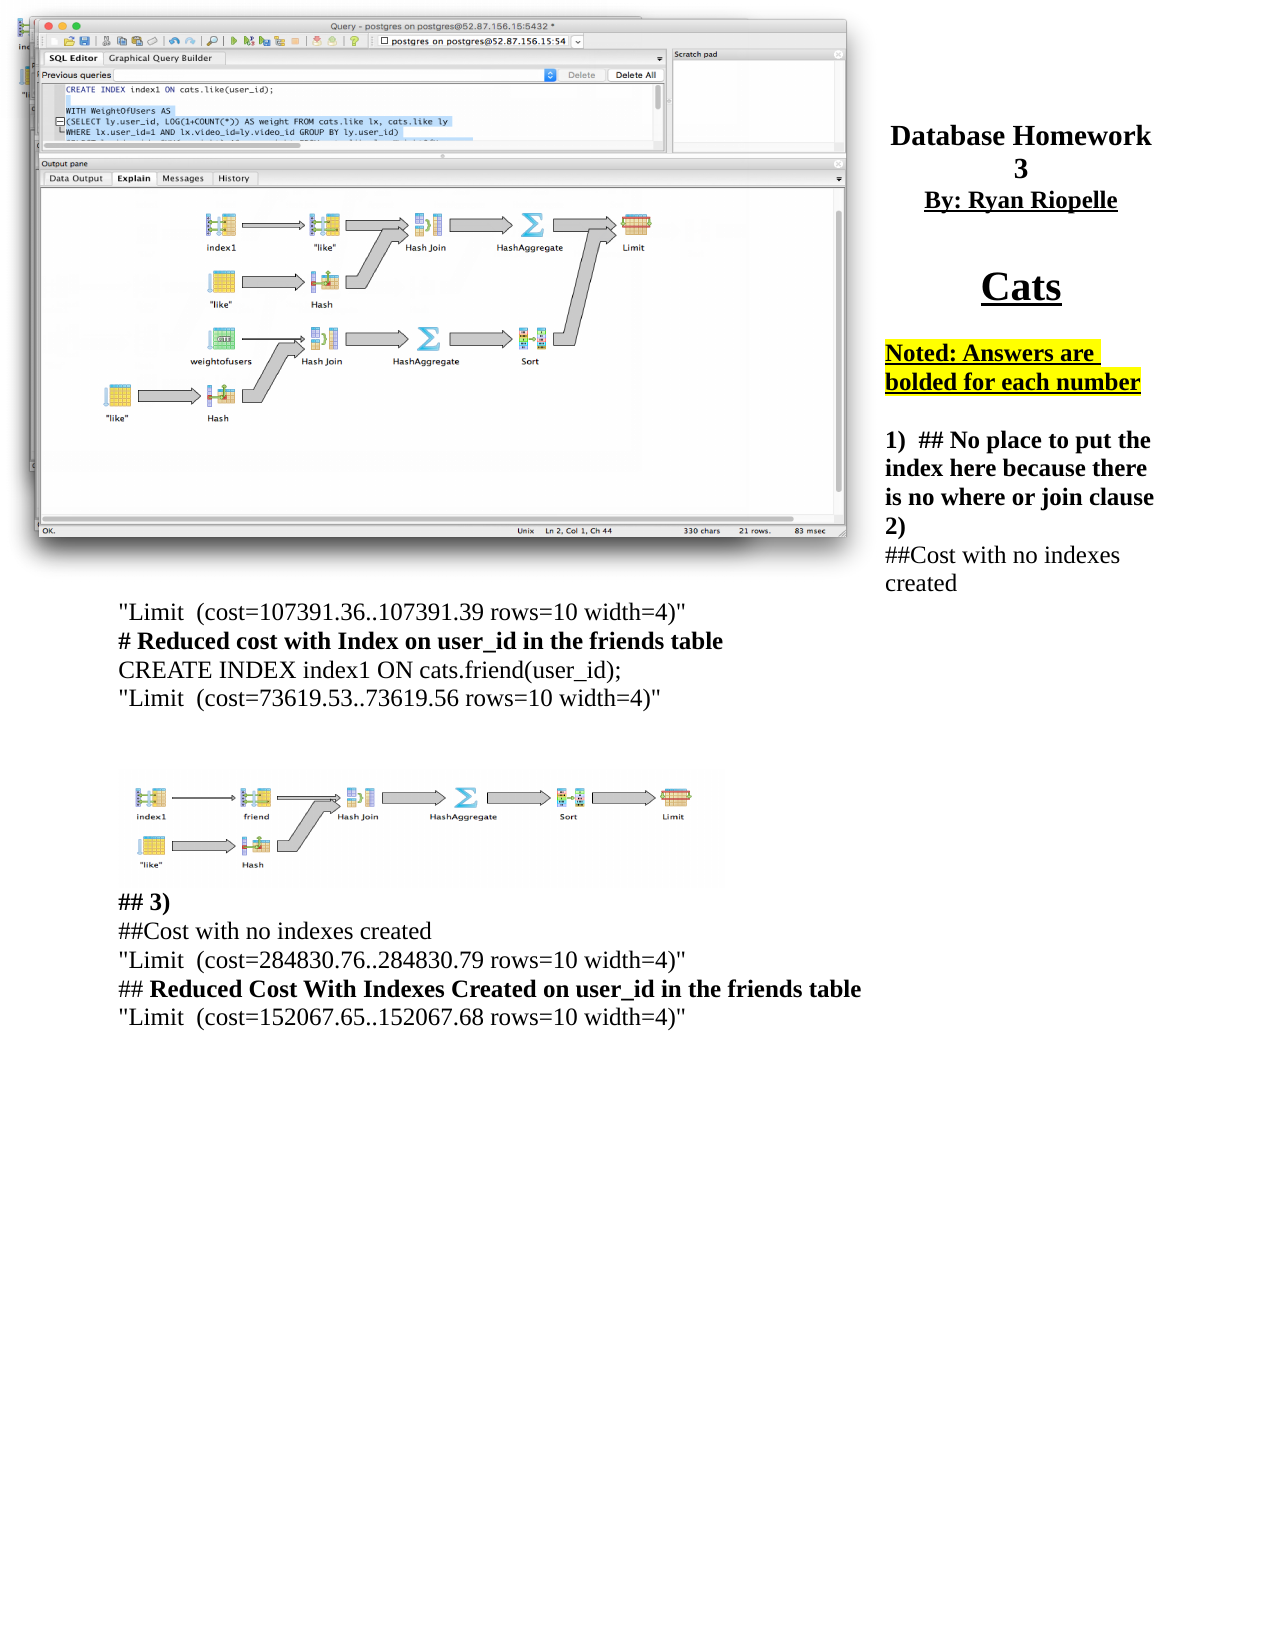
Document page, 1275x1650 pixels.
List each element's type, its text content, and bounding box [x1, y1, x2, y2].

text Noted: Answers are bolded for each number [885, 338, 1157, 396]
text ## 3) [118, 770, 1157, 916]
text ##Cost with no indexes created [118, 916, 1157, 945]
text # Reduced cost with Index on user_id in the friends table [118, 626, 1157, 655]
text ## Reduced Cost With Indexes Created on user_id in the friends table [118, 974, 1157, 1002]
text Cats [885, 262, 1157, 310]
text CREATE INDEX index1 ON cats.friend(user_id); [118, 655, 1157, 683]
text "Limit (cost=284830.76..284830.79 rows=10 width=4)" [118, 945, 1157, 974]
picture [118, 769, 725, 888]
text 1) ## No place to put the index here because there is no where or join clause [885, 425, 1157, 511]
text By: Ryan Riopelle [885, 185, 1157, 214]
picture [0, 0, 885, 587]
text "Limit (cost=152067.65..152067.68 rows=10 width=4)" [118, 1002, 1157, 1031]
text 2) [885, 511, 1157, 540]
text "Limit (cost=73619.53..73619.56 rows=10 width=4)" [118, 683, 1157, 712]
text ##Cost with no indexes created [118, 540, 1157, 597]
text "Limit (cost=107391.36..107391.39 rows=10 width=4)" [118, 597, 1157, 626]
text Database Homework 3 [885, 118, 1157, 185]
